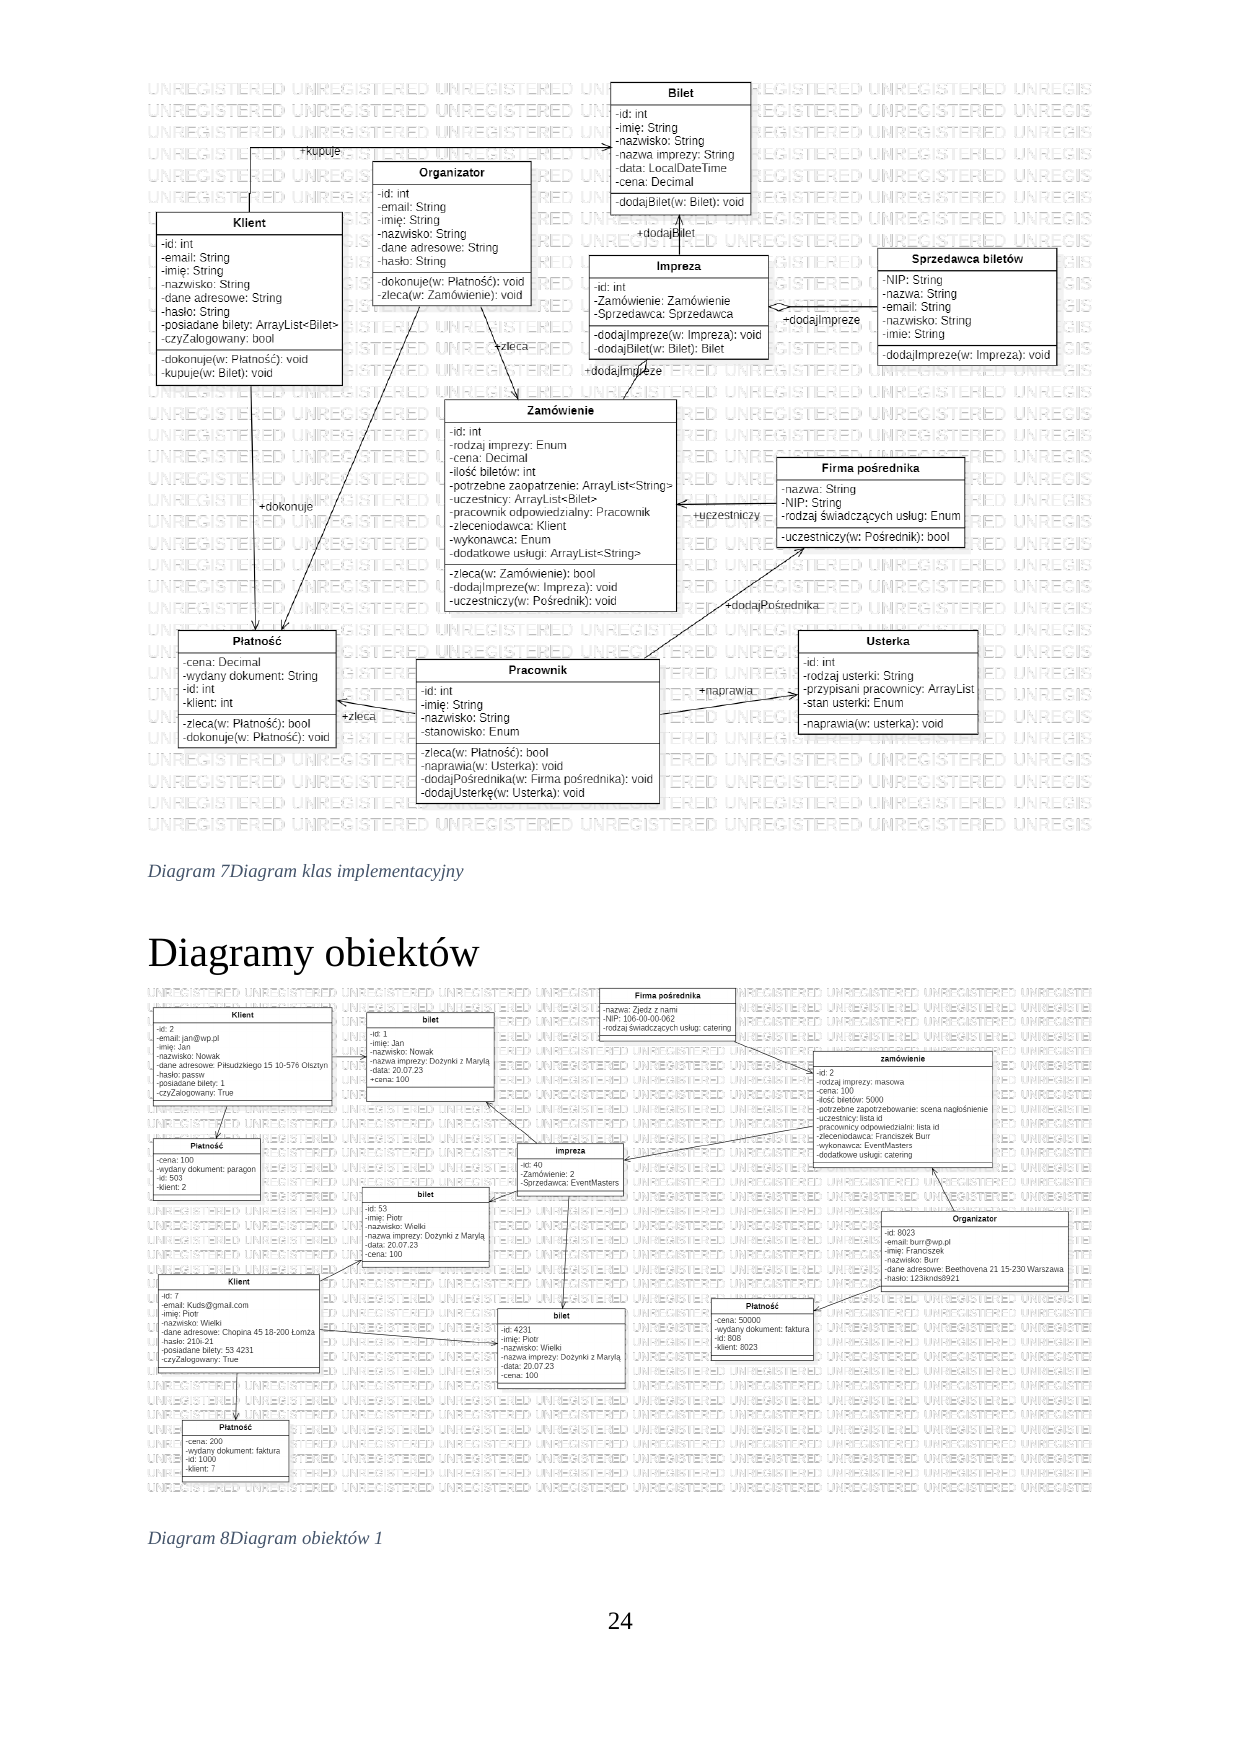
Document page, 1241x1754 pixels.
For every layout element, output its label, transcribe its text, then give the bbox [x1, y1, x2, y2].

text Diagram 7Diagram klas implementacyjny [148, 860, 1093, 881]
subtitle Diagramy obiektów [148, 927, 1093, 975]
text Diagram 8Diagram obiektów 1 [148, 1527, 1093, 1548]
